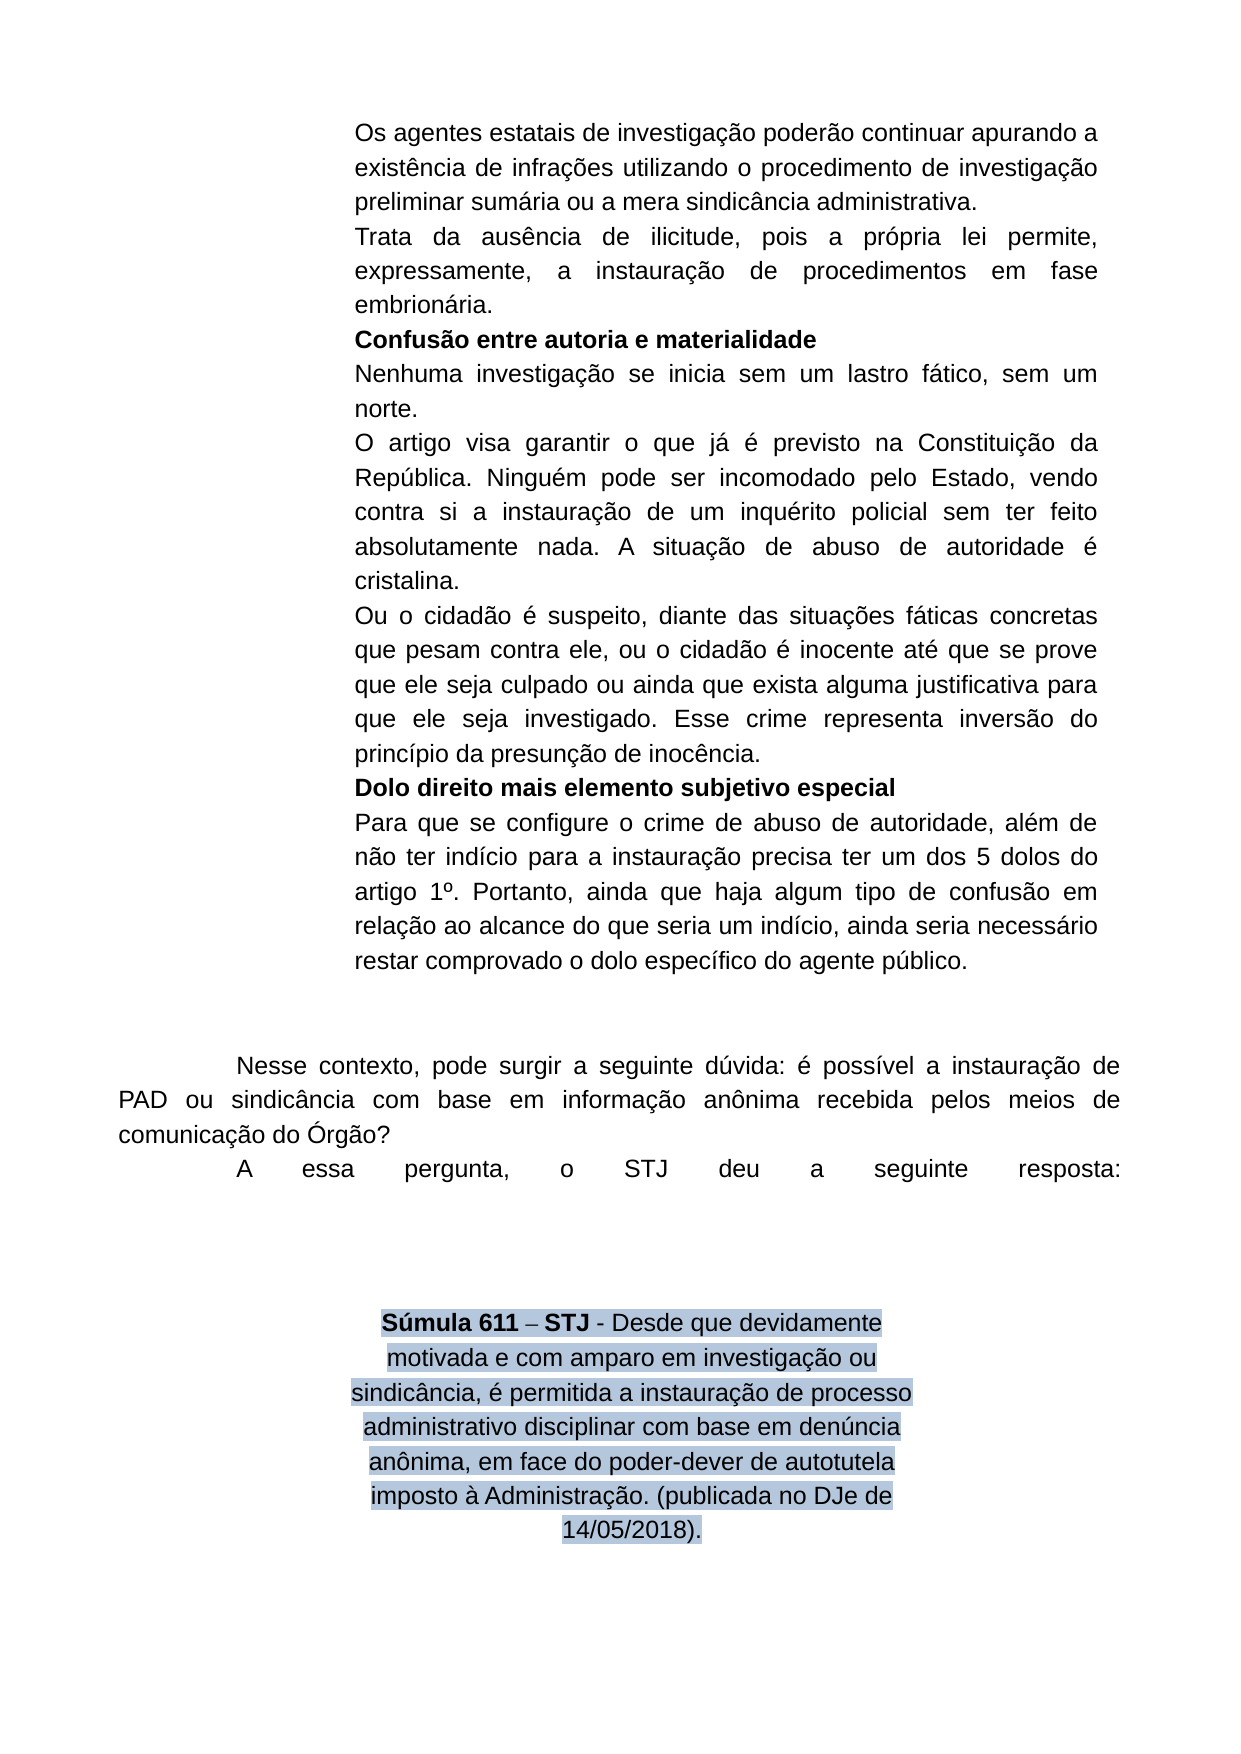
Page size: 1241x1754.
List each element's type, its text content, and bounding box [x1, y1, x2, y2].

text Os agentes estatais de investigação poderão continuar apurando a existência de infrações utilizando o procedimento de investigação preliminar sumária ou a mera sindicância administrativa. [354, 118, 1099, 216]
text Súmula 611 – STJ - Desde que devidamente motivada e com amparo em investigação ou sindicância, é permitida a instauração de processo administrativo disciplinar com base em denúncia anônima, em face do poder-dever de autotutela imposto à Administração. (publicada no DJe de 14/05/2018). [348, 1308, 915, 1544]
text Confusão entre autoria e materialidade [354, 325, 1099, 354]
text Trata da ausência de ilicitude, pois a própria lei permite, expressamente, a instauração de procedimentos em fase embrionária. [354, 222, 1099, 319]
text Dolo direito mais elemento subjetivo especial [354, 773, 1099, 802]
text A essa pergunta, o STJ deu a seguinte resposta: [118, 1154, 1122, 1286]
text Ou o cidadão é suspeito, diante das situações fáticas concretas que pesam contra ele, ou o cidadão é inocente até que se prove que ele seja culpado ou ainda que exista alguma justificativa para que ele seja investigado. Esse crime representa inversão do princípio da presunção de inocência. [354, 601, 1099, 767]
text O artigo visa garantir o que já é previsto na Constituição da República. Ninguém pode ser incomodado pelo Estado, vendo contra si a instauração de um inquérito policial sem ter feito absolutamente nada. A situação de abuso de autoridade é cristalina. [354, 428, 1099, 595]
text Nenhuma investigação se inicia sem um lastro fático, sem um norte. [354, 359, 1099, 423]
text Para que se configure o crime de abuso de autoridade, além de não ter indício para a instauração precisa ter um dos 5 dolos do artigo 1º. Portanto, ainda que haja algum tipo de confusão em relação ao alcance do que seria um indício, ainda seria necessário restar comprovado o dolo específico do agente público. [354, 808, 1099, 974]
text Nesse contexto, pode surgir a seguinte dúvida: é possível a instauração de PAD ou sindicância com base em informação anônima recebida pelos meios de comunicação do Órgão? [118, 1051, 1122, 1148]
